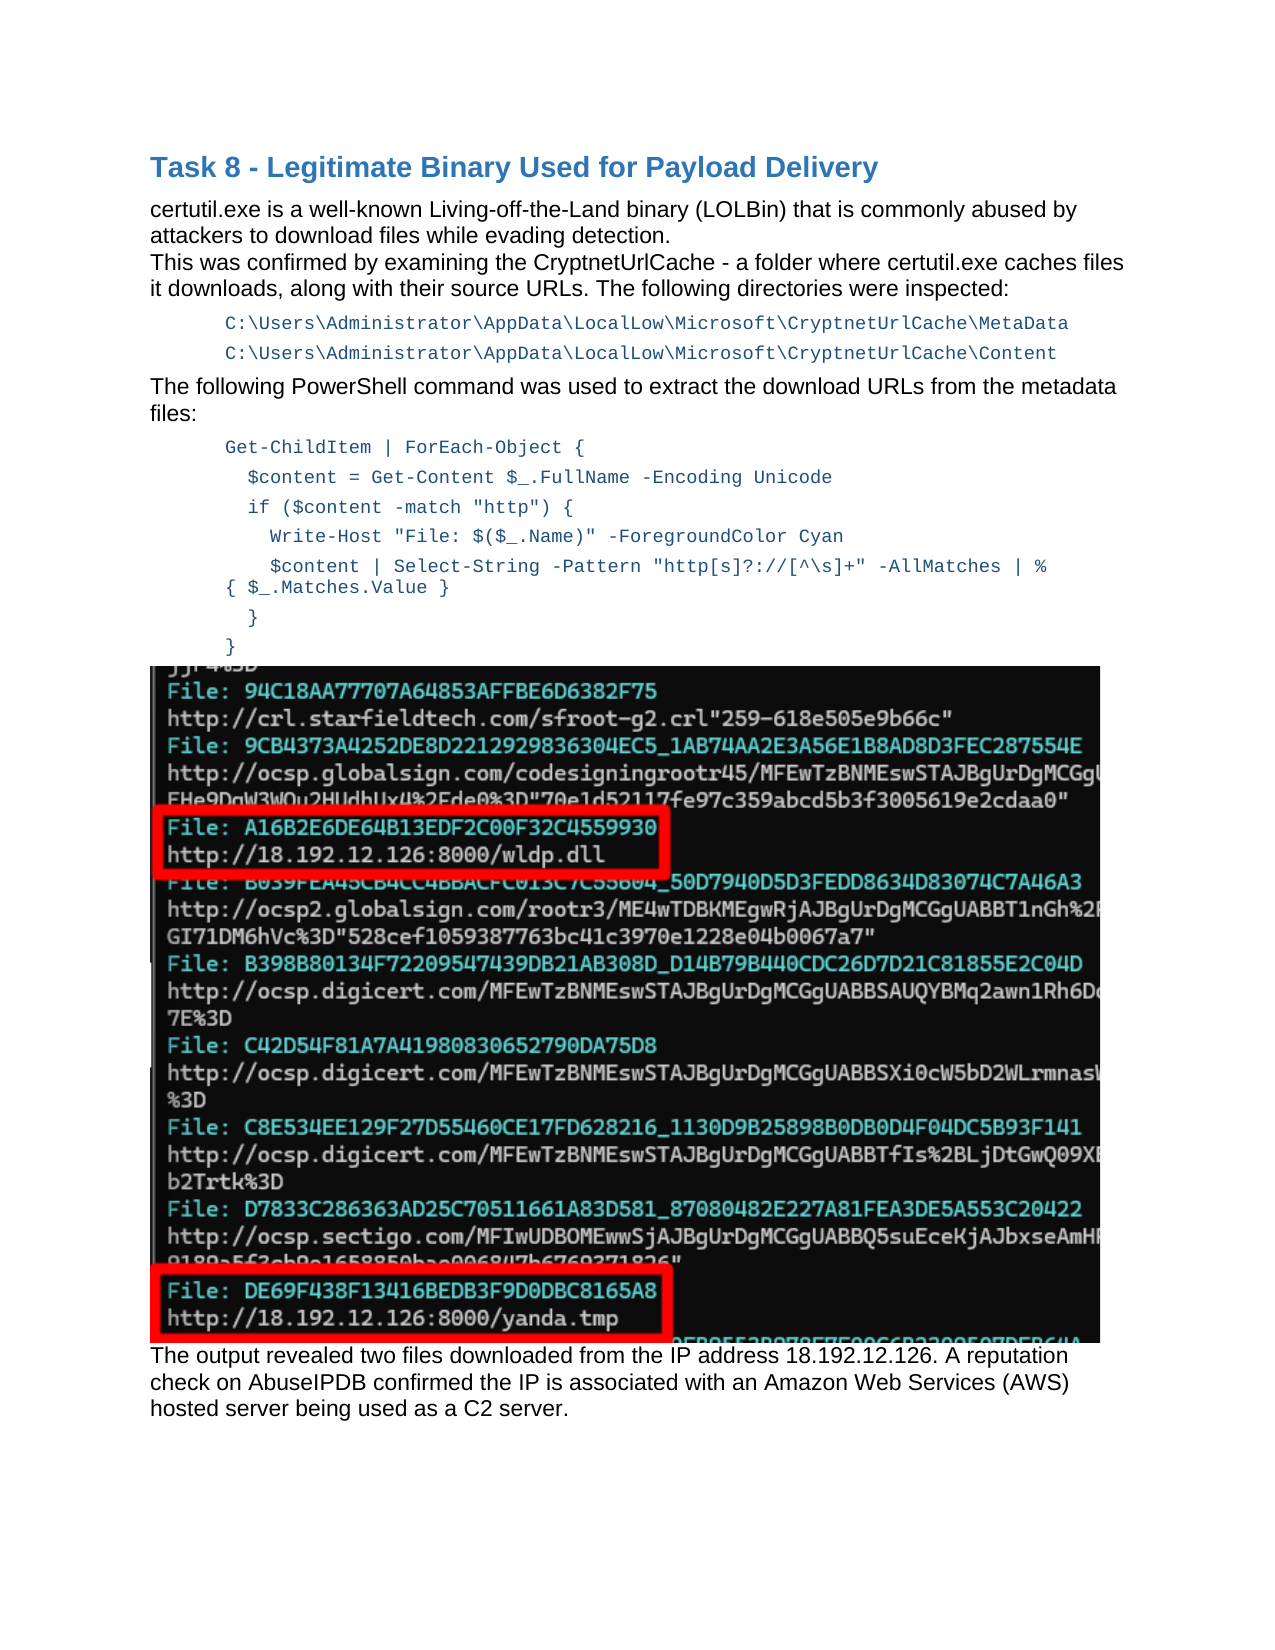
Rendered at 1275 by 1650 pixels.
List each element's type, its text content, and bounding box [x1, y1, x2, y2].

text Write-Host "File: $($_.Name)" -ForegroundColor Cyan [225, 527, 1125, 548]
text C:\Users\Administrator\AppData\LocalLow\Microsoft\CryptnetUrlCache\MetaData [225, 314, 1125, 335]
subtitle Task 8 - Legitimate Binary Used for Payload Delivery [150, 150, 1125, 183]
text } [225, 637, 1125, 658]
text C:\Users\Administrator\AppData\LocalLow\Microsoft\CryptnetUrlCache\Content [225, 343, 1125, 365]
text The following PowerShell command was used to extract the download URLs from the metadata files: [150, 373, 1125, 426]
text $content = Get-Content $_.FullName -Encoding Unicode [225, 468, 1125, 489]
text $content | Select-String -Pattern "http[s]?://[^\s]+" -AllMatches | % { $_.Matches.Value } [225, 557, 1125, 599]
text } [225, 607, 1125, 629]
text if ($content -match "http") { [225, 497, 1125, 519]
picture [150, 666, 1101, 1343]
text Get-ChildItem | ForEach-Object { [225, 438, 1125, 459]
text certutil.exe is a well-known Living-off-the-Land binary (LOLBin) that is commonly abused by attackers to download files while evading detection. This was confirmed by examining the CryptnetUrlCache - a folder where certutil.exe caches files it downloads, along with their source URLs. The following directories were inspected: [150, 196, 1125, 301]
text The output revealed two files downloaded from the IP address 18.192.12.126. A reputation check on AbuseIPDB confirmed the IP is associated with an Amazon Web Services (AWS) hosted server being used as a C2 server. [150, 667, 1125, 1421]
